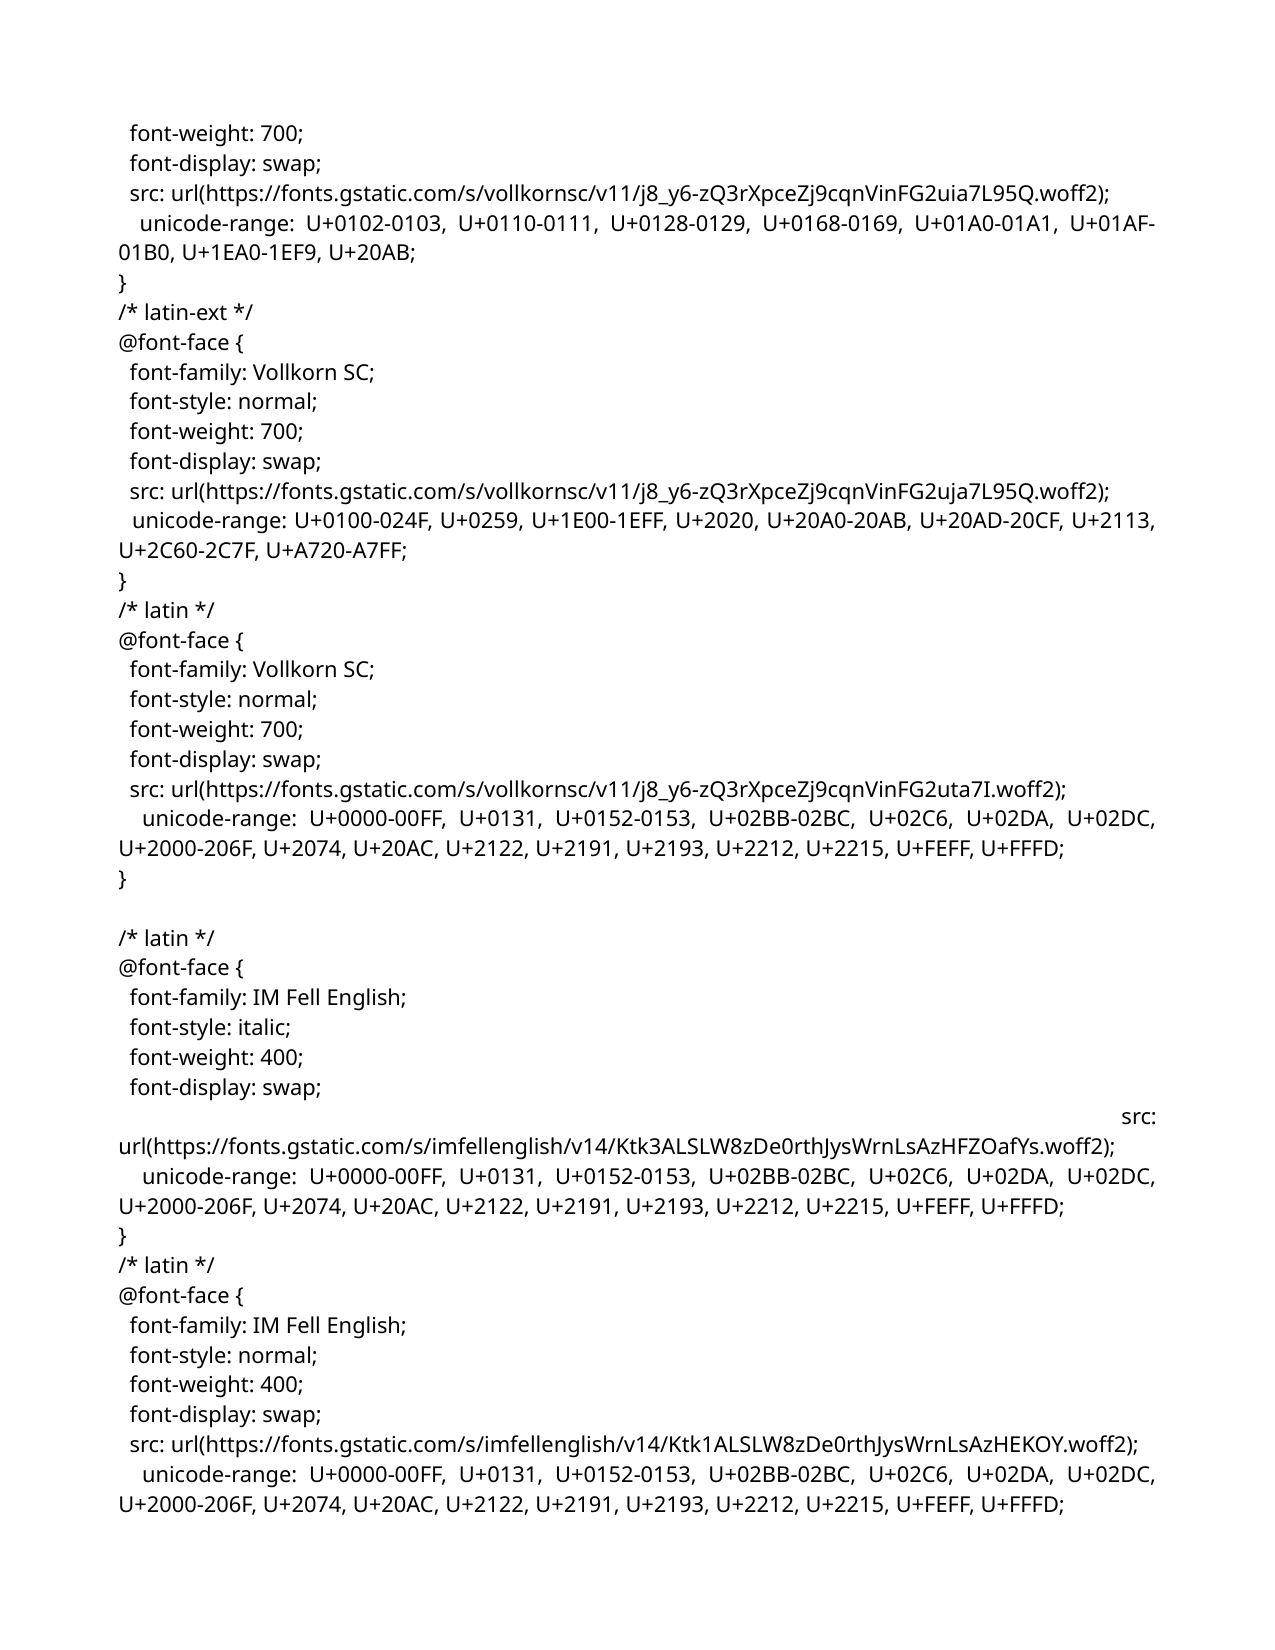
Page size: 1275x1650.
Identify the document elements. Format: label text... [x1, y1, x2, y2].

text @font-face { [118, 1280, 1157, 1310]
text unicode-range: U+0000-00FF, U+0131, U+0152-0153, U+02BB-02BC, U+02C6, U+02DA, U+02DC, U+2000-206F, U+2074, U+20AC, U+2122, U+2191, U+2193, U+2212, U+2215, U+FEFF, U+FFFD; [118, 1459, 1157, 1518]
text font-family: Vollkorn SC; [118, 654, 1157, 684]
text font-weight: 400; [118, 1042, 1157, 1071]
text src: url(https://fonts.gstatic.com/s/vollkornsc/v11/j8_y6-zQ3rXpceZj9cqnVinFG2uja7L95Q.woff2); [118, 476, 1157, 505]
text src: url(https://fonts.gstatic.com/s/imfellenglish/v14/Ktk3ALSLW8zDe0rthJysWrnLsAzHFZOafYs.woff2); [118, 1101, 1157, 1161]
text font-display: swap; [118, 1399, 1157, 1429]
text @font-face { [118, 624, 1157, 654]
text /* latin-ext */ [118, 297, 1157, 327]
text font-family: IM Fell English; [118, 982, 1157, 1012]
text } [118, 267, 1157, 297]
text font-style: italic; [118, 1012, 1157, 1042]
text /* latin */ [118, 1250, 1157, 1280]
text } [118, 565, 1157, 595]
text font-style: normal; [118, 1339, 1157, 1369]
text font-weight: 700; [118, 416, 1157, 446]
text font-weight: 400; [118, 1369, 1157, 1399]
text font-family: IM Fell English; [118, 1310, 1157, 1339]
text font-display: swap; [118, 744, 1157, 773]
text font-display: swap; [118, 446, 1157, 476]
text font-display: swap; [118, 148, 1157, 178]
text font-weight: 700; [118, 714, 1157, 744]
text font-family: Vollkorn SC; [118, 356, 1157, 386]
text src: url(https://fonts.gstatic.com/s/imfellenglish/v14/Ktk1ALSLW8zDe0rthJysWrnLsAzHEKOY.woff2); [118, 1429, 1157, 1459]
text } [118, 1220, 1157, 1250]
text /* latin */ [118, 922, 1157, 952]
text } [118, 863, 1157, 893]
text font-style: normal; [118, 684, 1157, 714]
text unicode-range: U+0102-0103, U+0110-0111, U+0128-0129, U+0168-0169, U+01A0-01A1, U+01AF-01B0, U+1EA0-1EF9, U+20AB; [118, 207, 1157, 267]
text unicode-range: U+0100-024F, U+0259, U+1E00-1EFF, U+2020, U+20A0-20AB, U+20AD-20CF, U+2113, U+2C60-2C7F, U+A720-A7FF; [118, 505, 1157, 565]
text @font-face { [118, 327, 1157, 356]
text unicode-range: U+0000-00FF, U+0131, U+0152-0153, U+02BB-02BC, U+02C6, U+02DA, U+02DC, U+2000-206F, U+2074, U+20AC, U+2122, U+2191, U+2193, U+2212, U+2215, U+FEFF, U+FFFD; [118, 1161, 1157, 1220]
text src: url(https://fonts.gstatic.com/s/vollkornsc/v11/j8_y6-zQ3rXpceZj9cqnVinFG2uta7I.woff2); [118, 773, 1157, 803]
text unicode-range: U+0000-00FF, U+0131, U+0152-0153, U+02BB-02BC, U+02C6, U+02DA, U+02DC, U+2000-206F, U+2074, U+20AC, U+2122, U+2191, U+2193, U+2212, U+2215, U+FEFF, U+FFFD; [118, 803, 1157, 863]
text font-display: swap; [118, 1071, 1157, 1101]
text @font-face { [118, 952, 1157, 982]
text /* latin */ [118, 595, 1157, 624]
text src: url(https://fonts.gstatic.com/s/vollkornsc/v11/j8_y6-zQ3rXpceZj9cqnVinFG2uia7L95Q.woff2); [118, 178, 1157, 207]
text font-style: normal; [118, 386, 1157, 416]
text font-weight: 700; [118, 118, 1157, 148]
